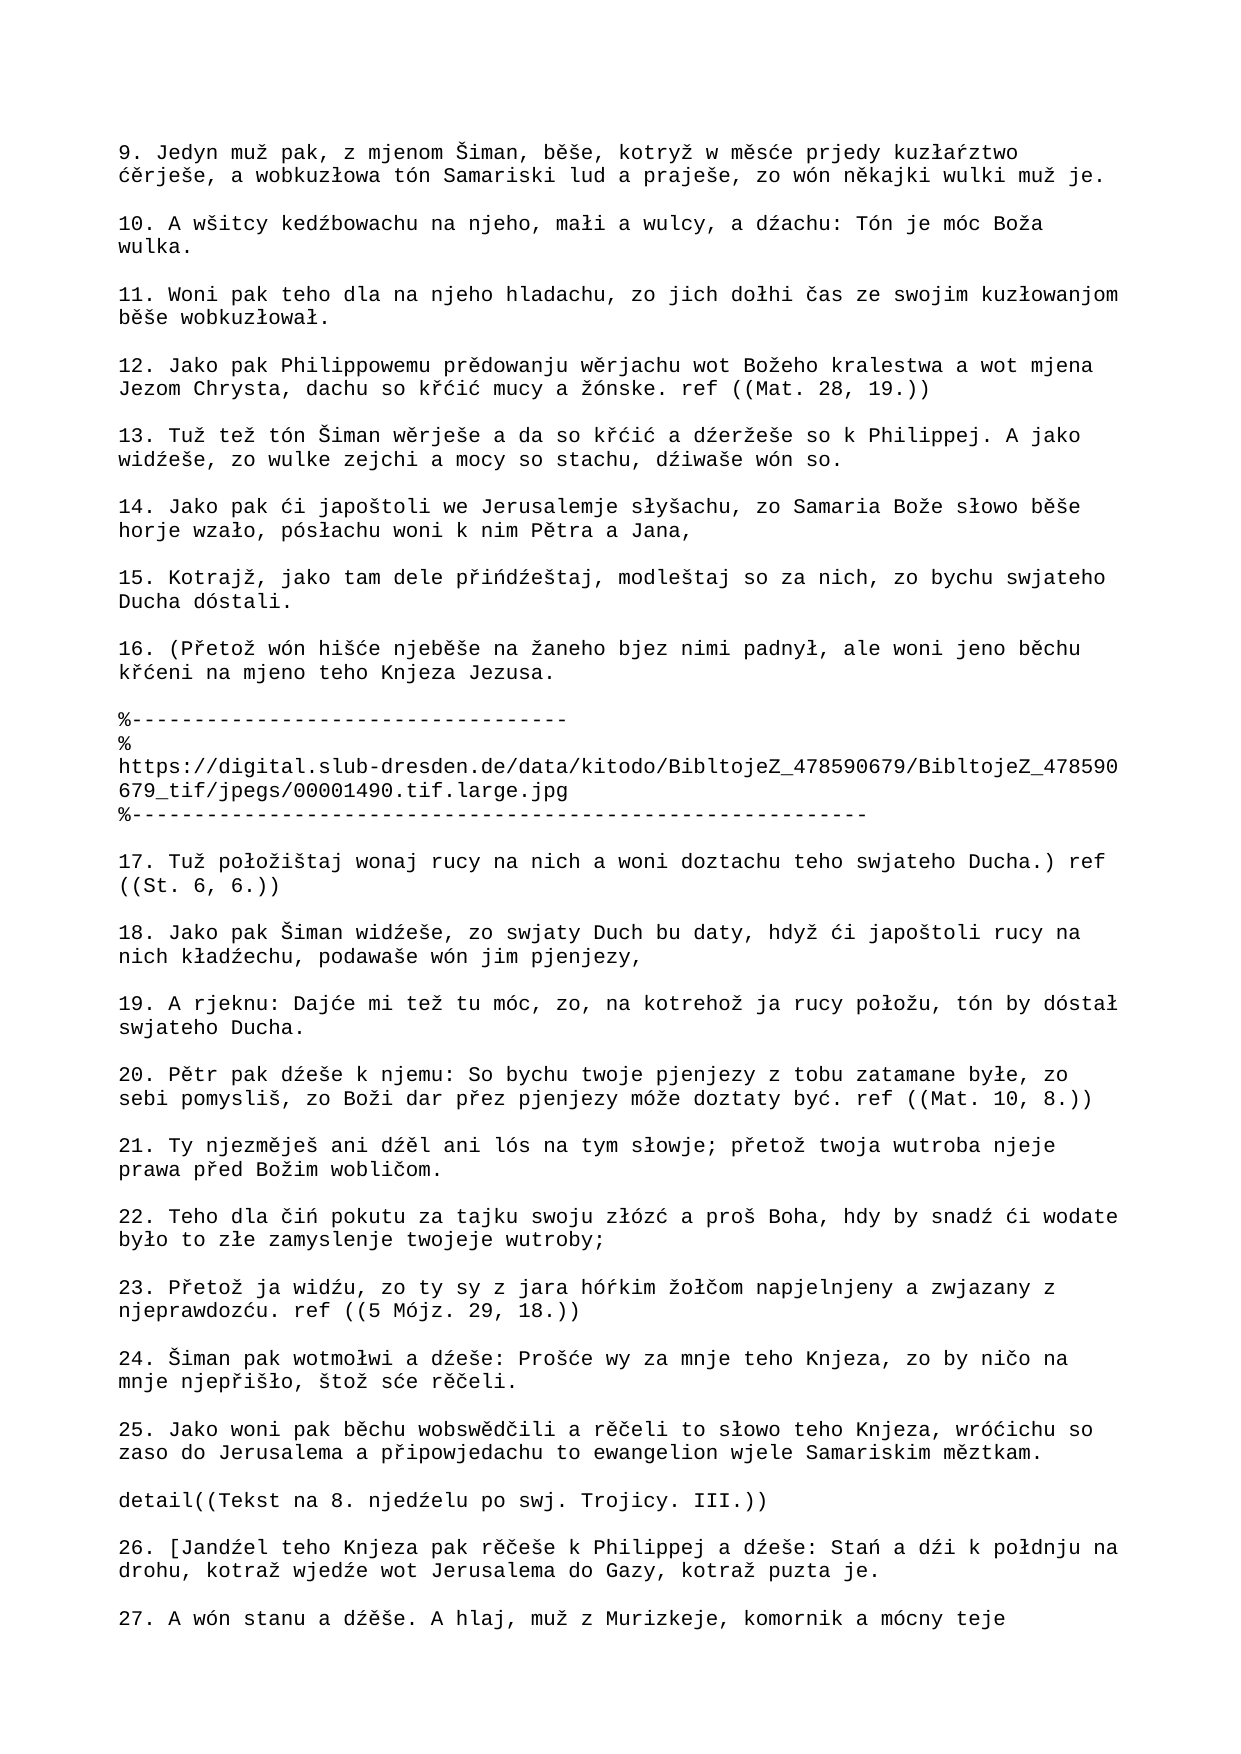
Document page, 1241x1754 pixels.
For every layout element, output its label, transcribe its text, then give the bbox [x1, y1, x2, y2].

text 20. Pětr pak dźeše k njemu: So bychu twoje pjenjezy z tobu zatamane byłe, zo sebi pomysliš, zo Boži dar přez pjenjezy móže doztaty być. ref ((Mat. 10, 8.)) [118, 1064, 1122, 1111]
text 18. Jako pak Šiman widźeše, zo swjaty Duch bu daty, hdyž ći japoštoli rucy na nich kładźechu, podawaše wón jim pjenjezy, [118, 922, 1122, 969]
text 22. Teho dla čiń pokutu za tajku swoju złózć a proš Boha, hdy by snadź ći wodate było to złe zamyslenje twojeje wutroby; [118, 1206, 1122, 1253]
text detail((Tekst na 8. njedźelu po swj. Trojicy. III.)) [118, 1489, 1122, 1513]
text 21. Ty njezměješ ani dźěl ani lós na tym słowje; přetož twoja wutroba njeje prawa před Božim wobličom. [118, 1135, 1122, 1182]
text 19. A rjeknu: Dajće mi tež tu móc, zo, na kotrehož ja rucy połožu, tón by dóstał swjateho Ducha. [118, 993, 1122, 1040]
text 12. Jako pak Philippowemu prědowanju wěrjachu wot Božeho kralestwa a wot mjena Jezom Chrysta, dachu so křćić mucy a žónske. ref ((Mat. 28, 19.)) [118, 354, 1122, 402]
text 10. A wšitcy kedźbowachu na njeho, małi a wulcy, a dźachu: Tón je móc Boža wulka. [118, 213, 1122, 260]
text 23. Přetož ja widźu, zo ty sy z jara hóŕkim žołčom napjelnjeny a zwjazany z njeprawdozću. ref ((5 Mójz. 29, 18.)) [118, 1277, 1122, 1324]
text 9. Jedyn muž pak, z mjenom Šiman, běše, kotryž w měsće prjedy kuzłaŕztwo ćěrješe, a wobkuzłowa tón Samariski lud a praješe, zo wón někajki wulki muž je. [118, 142, 1122, 189]
text 13. Tuž tež tón Šiman wěrješe a da so křćić a dźeržeše so k Philippej. A jako widźeše, zo wulke zejchi a mocy so stachu, dźiwaše wón so. [118, 426, 1122, 473]
text 26. [Jandźel teho Knjeza pak rěčeše k Philippej a dźeše: Stań a dźi k połdnju na drohu, kotraž wjedźe wot Jerusalema do Gazy, kotraž puzta je. [118, 1537, 1122, 1584]
text 17. Tuž połožištaj wonaj rucy na nich a woni doztachu teho swjateho Ducha.) ref ((St. 6, 6.)) [118, 851, 1122, 898]
text 11. Woni pak teho dla na njeho hladachu, zo jich dołhi čas ze swojim kuzłowanjom běše wobkuzłował. [118, 284, 1122, 331]
text 24. Šiman pak wotmołwi a dźeše: Prošće wy za mnje teho Knjeza, zo by ničo na mnje njepřišło, štož sće rěčeli. [118, 1348, 1122, 1395]
text 25. Jako woni pak běchu wobswědčili a rěčeli to słowo teho Knjeza, wróćichu so zaso do Jerusalema a připowjedachu to ewangelion wjele Samariskim měztkam. [118, 1419, 1122, 1466]
text %----------------------------------------------------------- [118, 804, 1122, 827]
text 16. (Přetož wón hišće njeběše na žaneho bjez nimi padnył, ale woni jeno běchu křćeni na mjeno teho Knjeza Jezusa. [118, 638, 1122, 686]
text 27. A wón stanu a dźěše. A hlaj, muž z Murizkeje, komornik a mócny teje [118, 1608, 1122, 1631]
text 15. Kotrajž, jako tam dele přińdźeštaj, modleštaj so za nich, zo bychu swjateho Ducha dóstali. [118, 567, 1122, 615]
text % https://digital.slub-dresden.de/data/kitodo/BibltojeZ_478590679/BibltojeZ_478590679_tif/jpegs/00001490.tif.large.jpg [118, 733, 1122, 804]
text %----------------------------------- [118, 709, 1122, 733]
text 14. Jako pak ći japoštoli we Jerusalemje słyšachu, zo Samaria Bože słowo běše horje wzało, pósłachu woni k nim Pětra a Jana, [118, 496, 1122, 544]
